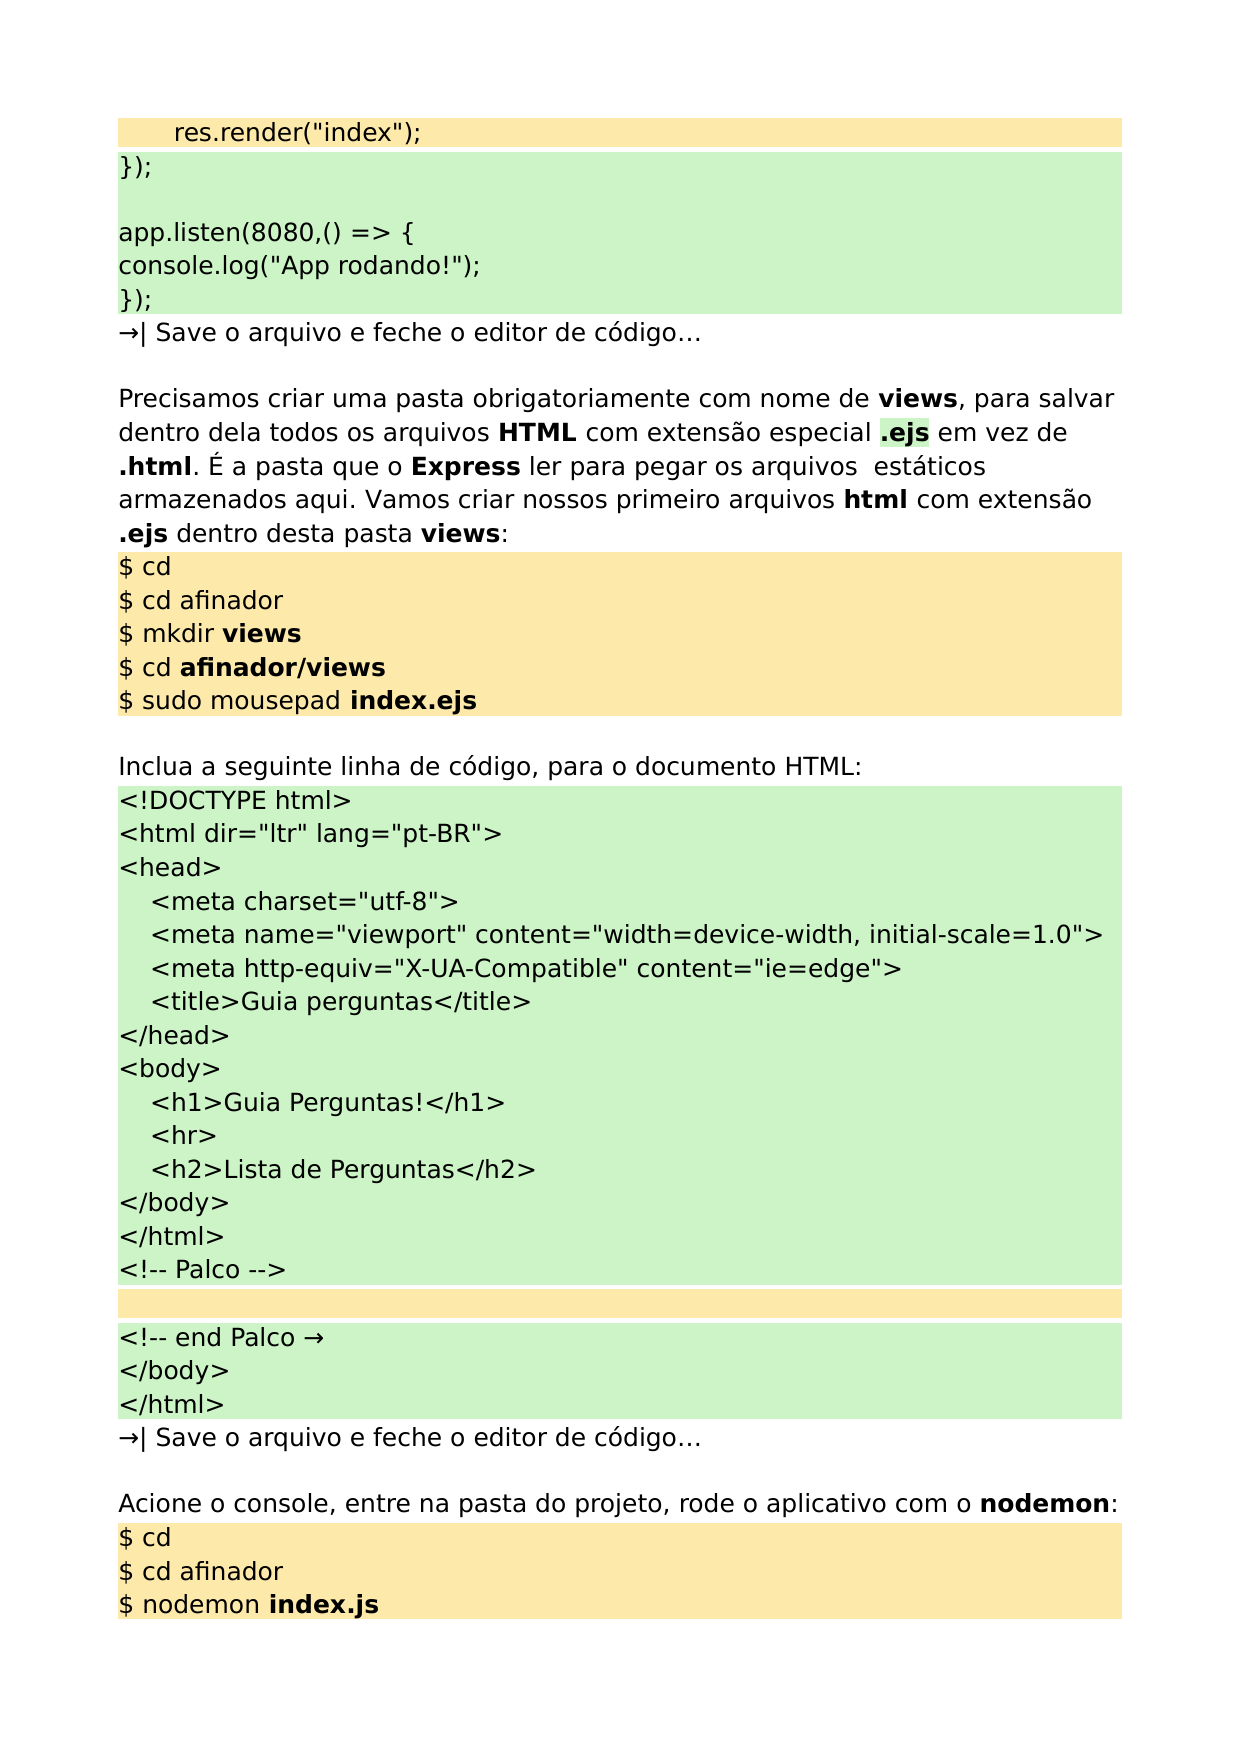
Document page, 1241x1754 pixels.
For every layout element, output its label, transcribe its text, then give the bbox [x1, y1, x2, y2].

text </html> [118, 1222, 1122, 1251]
text }); [118, 152, 1122, 181]
text <title>Guia perguntas</title> [118, 987, 1122, 1017]
text Inclua a seguinte linha de código, para o documento HTML: [118, 753, 1122, 782]
text app.listen(8080,() => { [118, 218, 1122, 247]
text <h1>Guia Perguntas!</h1> [118, 1088, 1122, 1117]
text }); [118, 285, 1122, 314]
text <meta http-equiv="X-UA-Compatible" content="ie=edge"> [118, 954, 1122, 983]
text $ mkdir views [118, 619, 1122, 648]
text console.log("App rodando!"); [118, 251, 1122, 281]
text <!DOCTYPE html> [118, 786, 1122, 815]
text <hr> [118, 1122, 1122, 1151]
text <html dir="ltr" lang="pt-BR"> [118, 820, 1122, 849]
text <head> [118, 853, 1122, 882]
text $ cd afinador/views [118, 653, 1122, 682]
text <meta name="viewport" content="width=device-width, initial-scale=1.0"> [118, 920, 1122, 949]
text $ cd [118, 552, 1122, 581]
text <meta charset="utf-8"> [118, 887, 1122, 916]
text <!-- end Palco → [118, 1323, 1122, 1352]
text </body> [118, 1356, 1122, 1386]
text Precisamos criar uma pasta obrigatoriamente com nome de views, para salvar dentro dela todos os arquivos HTML com extensão especial .ejs em vez de .html. É a pasta que o Express ler para pegar os arquivos estáticos armazenados aqui. Vamos criar nossos primeiro arquivos html com extensão .ejs dentro desta pasta views: [118, 384, 1122, 548]
text res.render("index"); [118, 118, 1122, 147]
text $ cd [118, 1523, 1122, 1552]
text </head> [118, 1021, 1122, 1050]
text →| Save o arquivo e feche o editor de código… [118, 1423, 1122, 1453]
text $ cd afinador [118, 586, 1122, 615]
text </html> [118, 1390, 1122, 1419]
text <!-- Palco --> [118, 1256, 1122, 1285]
text <body> [118, 1054, 1122, 1084]
text Acione o console, entre na pasta do projeto, rode o aplicativo com o nodemon: [118, 1489, 1122, 1519]
text <h2>Lista de Perguntas</h2> [118, 1155, 1122, 1184]
text $ nodemon index.js [118, 1590, 1122, 1619]
text →| Save o arquivo e feche o editor de código… [118, 318, 1122, 348]
text $ cd afinador [118, 1557, 1122, 1586]
text </body> [118, 1189, 1122, 1218]
text $ sudo mousepad index.ejs [118, 686, 1122, 716]
